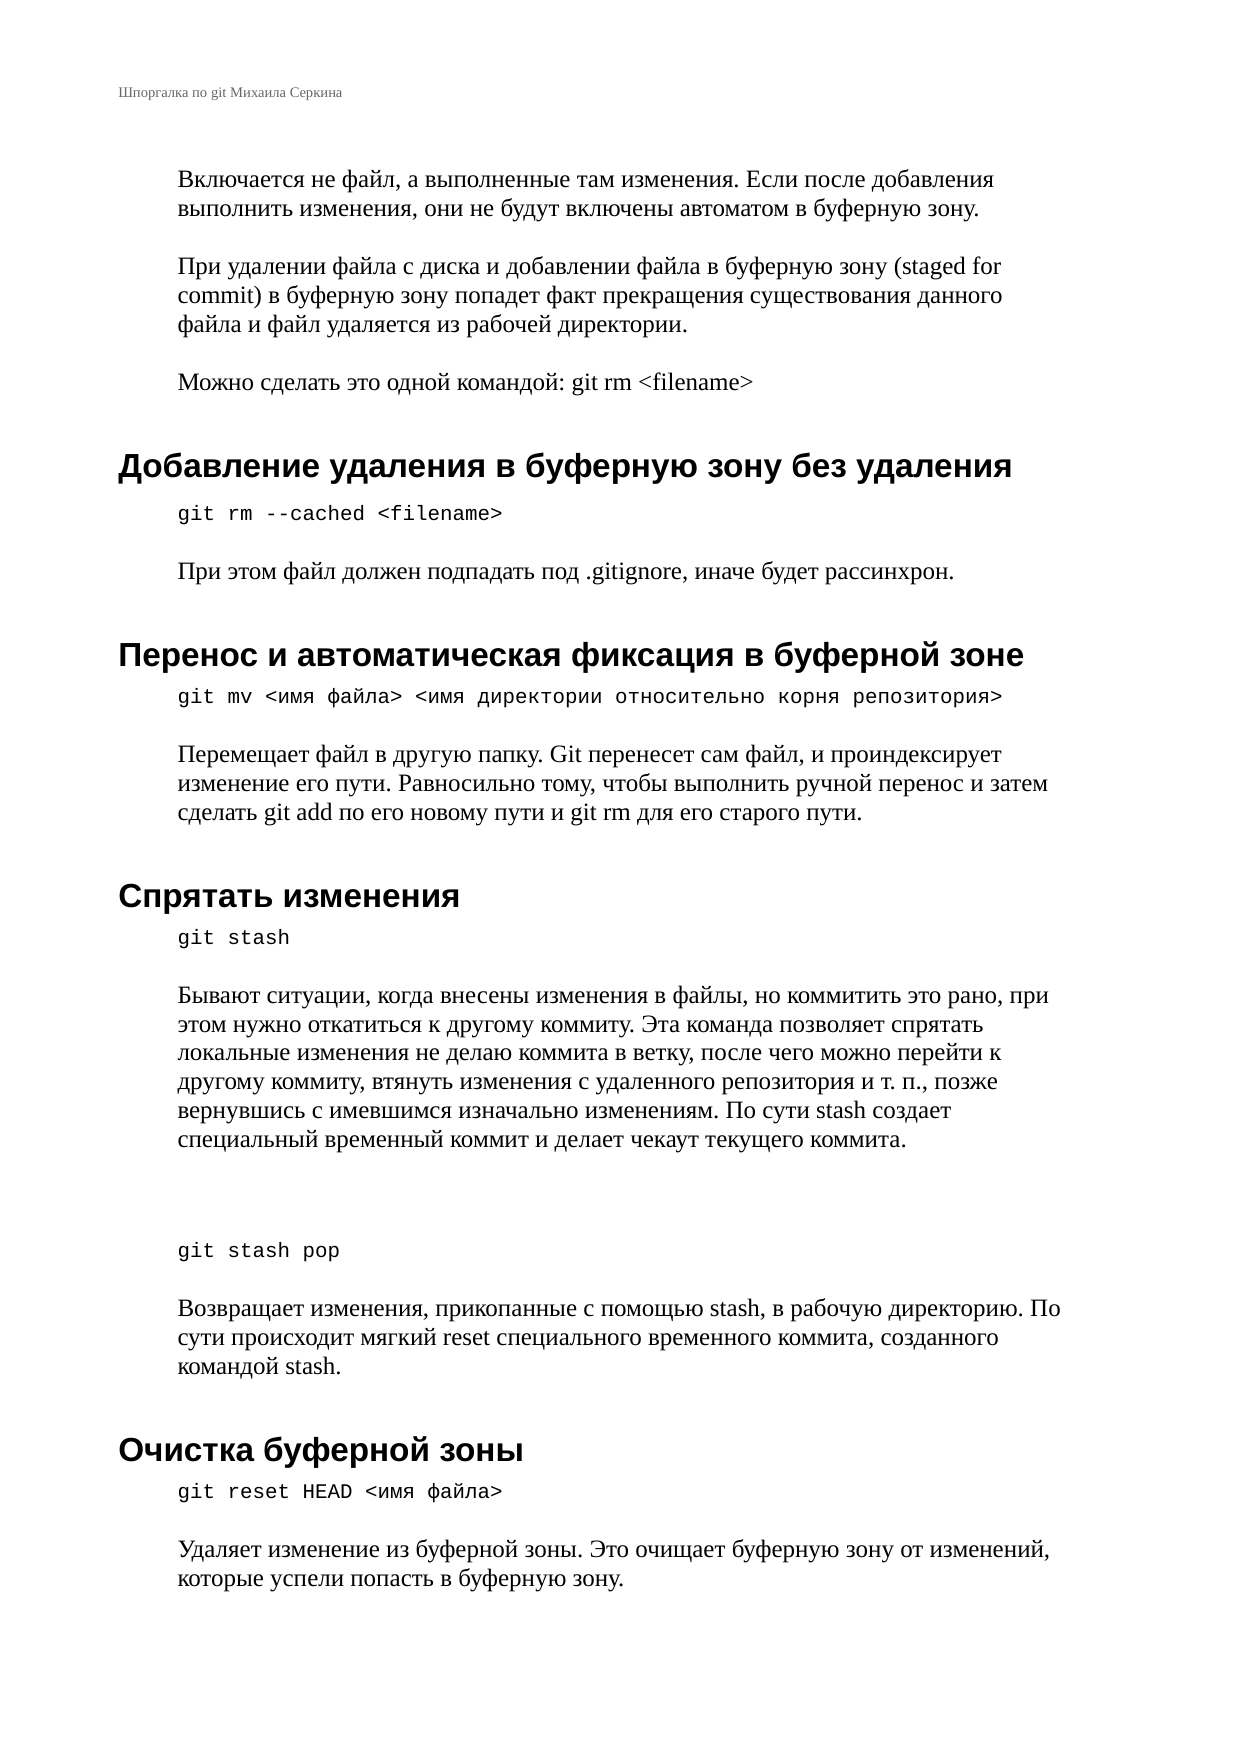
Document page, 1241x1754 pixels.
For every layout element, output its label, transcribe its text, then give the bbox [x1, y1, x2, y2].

text При этом файл должен подпадать под .gitignore, иначе будет рассинхрон. [177, 556, 1063, 585]
text Удаляет изменение из буферной зоны. Это очищает буферную зону от изменений, которые успели попасть в буферную зону. [177, 1534, 1063, 1591]
text git rm --cached <filename> [177, 497, 1063, 527]
text Включается не файл, а выполненные там изменения. Если после добавления выполнить изменения, они не будут включены автоматом в буферную зону. [177, 164, 1063, 222]
subtitle Спрятать изменения [118, 876, 1122, 914]
subtitle Перенос и автоматическая фиксация в буферной зоне [118, 635, 1122, 674]
text git stash [177, 927, 1063, 951]
text Бывают ситуации, когда внесены изменения в файлы, но коммитить это рано, при этом нужно откатиться к другому коммиту. Эта команда позволяет спрятать локальные изменения не делаю коммита в ветку, после чего можно перейти к другому коммиту, втянуть изменения с удаленного репозитория и т. п., позже вернувшись с имевшимся изначально изменениям. По сути stash создает специальный временный коммит и делает чекаут текущего коммита. [177, 980, 1063, 1152]
subtitle Добавление удаления в буферную зону без удаления [118, 446, 1122, 485]
text git mv <имя файла> <имя директории относительно корня репозитория> [177, 686, 1063, 710]
text git stash pop [177, 1240, 1063, 1264]
text Можно сделать это одной командой: git rm <filename> [177, 367, 1063, 396]
text Перемещает файл в другую папку. Git перенесет сам файл, и проиндексирует изменение его пути. Равносильно тому, чтобы выполнить ручной перенос и затем сделать git add по его новому пути и git rm для его старого пути. [177, 739, 1063, 826]
text git reset HEAD <имя файла> [177, 1481, 1063, 1504]
text Возвращает изменения, прикопанные с помощью stash, в рабочую директорию. По сути происходит мягкий reset специального временного коммита, созданного командой stash. [177, 1293, 1063, 1379]
text При удалении файла с диска и добавлении файла в буферную зону (staged for commit) в буферную зону попадет факт прекращения существования данного файла и файл удаляется из рабочей директории. [177, 251, 1063, 338]
subtitle Очистка буферной зоны [118, 1430, 1122, 1468]
